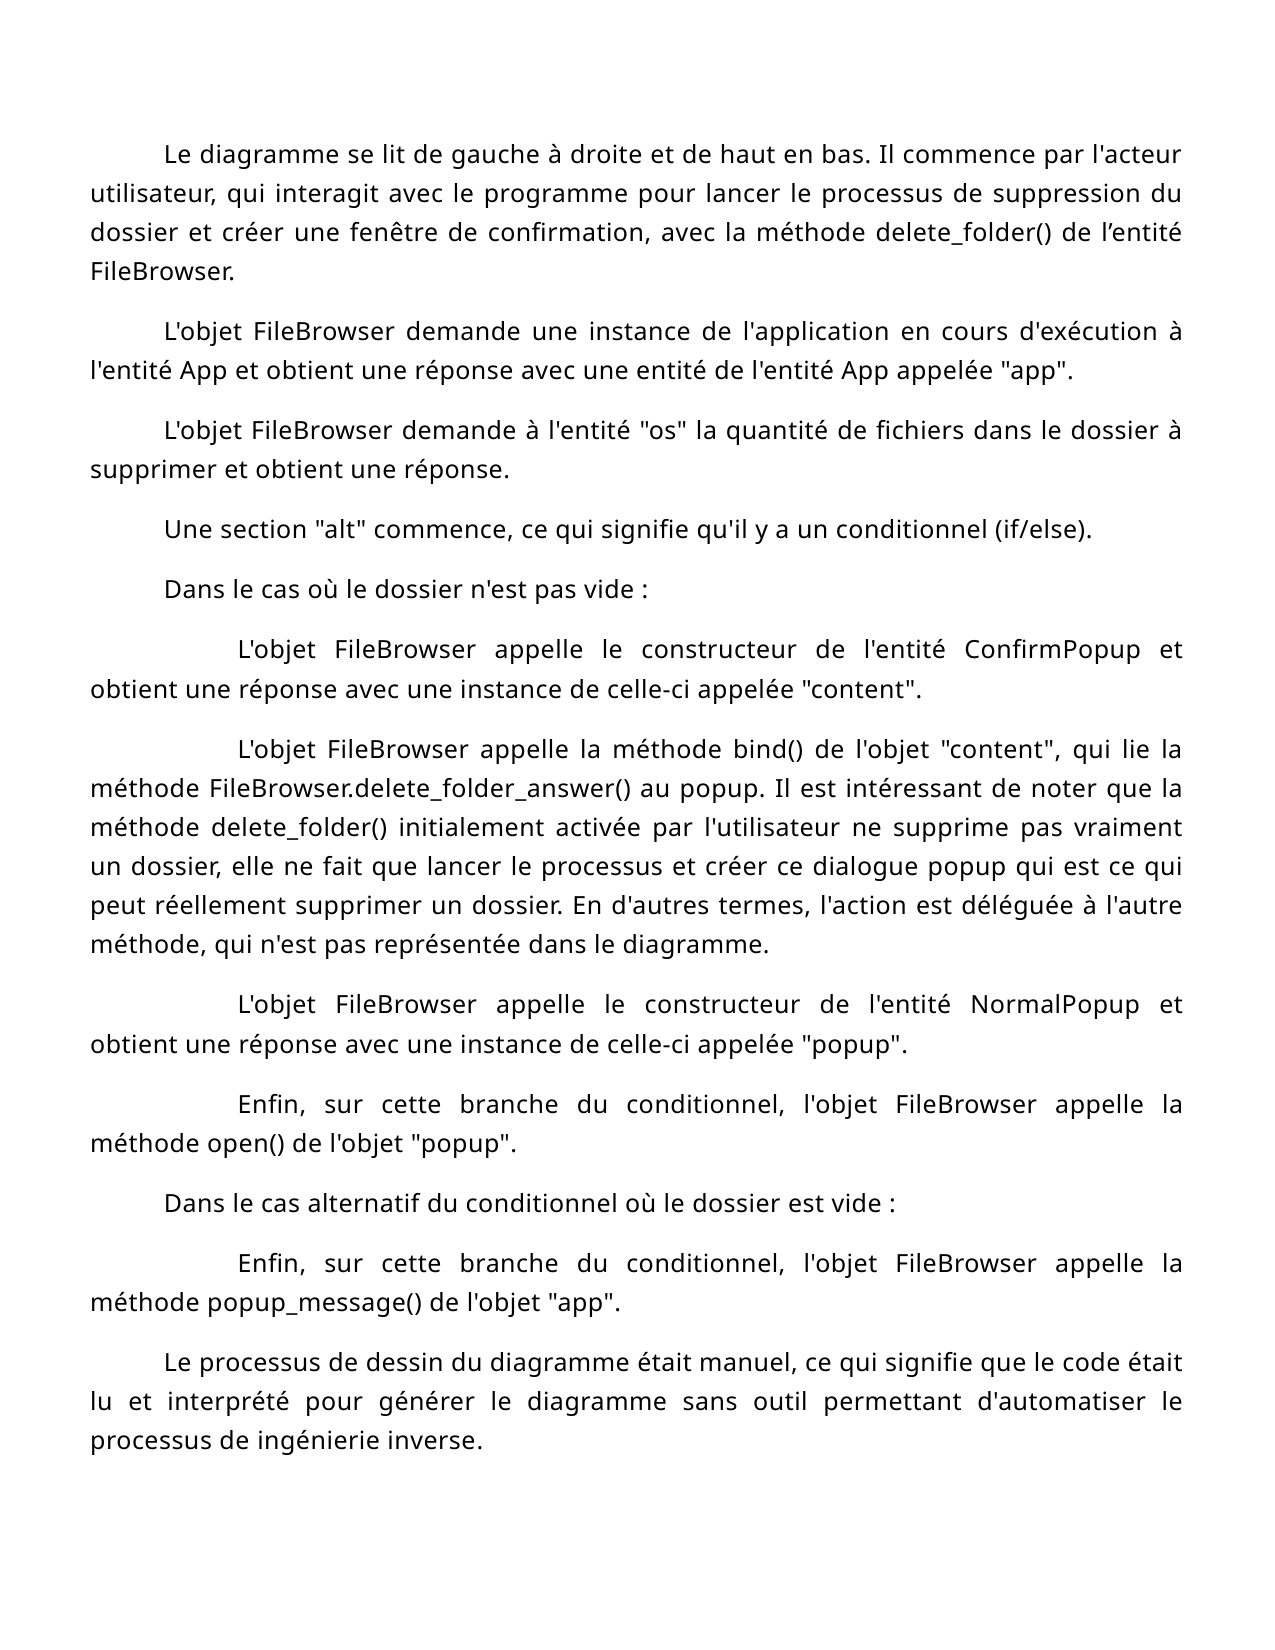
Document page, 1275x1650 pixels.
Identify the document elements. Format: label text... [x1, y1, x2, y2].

text Enfin, sur cette branche du conditionnel, l'objet FileBrowser appelle la méthode popup_message() de l'objet "app". [90, 1245, 1185, 1319]
text L'objet FileBrowser demande à l'entité "os" la quantité de fichiers dans le dossier à supprimer et obtient une réponse. [90, 413, 1185, 486]
text L'objet FileBrowser appelle le constructeur de l'entité ConfirmPopup et obtient une réponse avec une instance de celle-ci appelée "content". [90, 632, 1185, 705]
text Le processus de dessin du diagramme était manuel, ce qui signifie que le code était lu et interprété pour générer le diagramme sans outil permettant d'automatiser le processus de ingénierie inverse. [90, 1344, 1185, 1457]
text Dans le cas où le dossier n'est pas vide : [90, 572, 1185, 606]
text L'objet FileBrowser appelle le constructeur de l'entité NormalPopup et obtient une réponse avec une instance de celle-ci appelée "popup". [90, 987, 1185, 1060]
text Enfin, sur cette branche du conditionnel, l'objet FileBrowser appelle la méthode open() de l'objet "popup". [90, 1086, 1185, 1159]
text Une section "alt" commence, ce qui signifie qu'il y a un conditionnel (if/else). [90, 512, 1185, 546]
text L'objet FileBrowser demande une instance de l'application en cours d'exécution à l'entité App et obtient une réponse avec une entité de l'entité App appelée "app". [90, 314, 1185, 387]
text Le diagramme se lit de gauche à droite et de haut en bas. Il commence par l'acteur utilisateur, qui interagit avec le programme pour lancer le processus de suppression du dossier et créer une fenêtre de confirmation, avec la méthode delete_folder() de l’entité FileBrowser. [90, 136, 1185, 288]
text L'objet FileBrowser appelle la méthode bind() de l'objet "content", qui lie la méthode FileBrowser.delete_folder_answer() au popup. Il est intéressant de noter que la méthode delete_folder() initialement activée par l'utilisateur ne supprime pas vraiment un dossier, elle ne fait que lancer le processus et créer ce dialogue popup qui est ce qui peut réellement supprimer un dossier. En d'autres termes, l'action est déléguée à l'autre méthode, qui n'est pas représentée dans le diagramme. [90, 731, 1185, 961]
text Dans le cas alternatif du conditionnel où le dossier est vide : [90, 1185, 1185, 1219]
